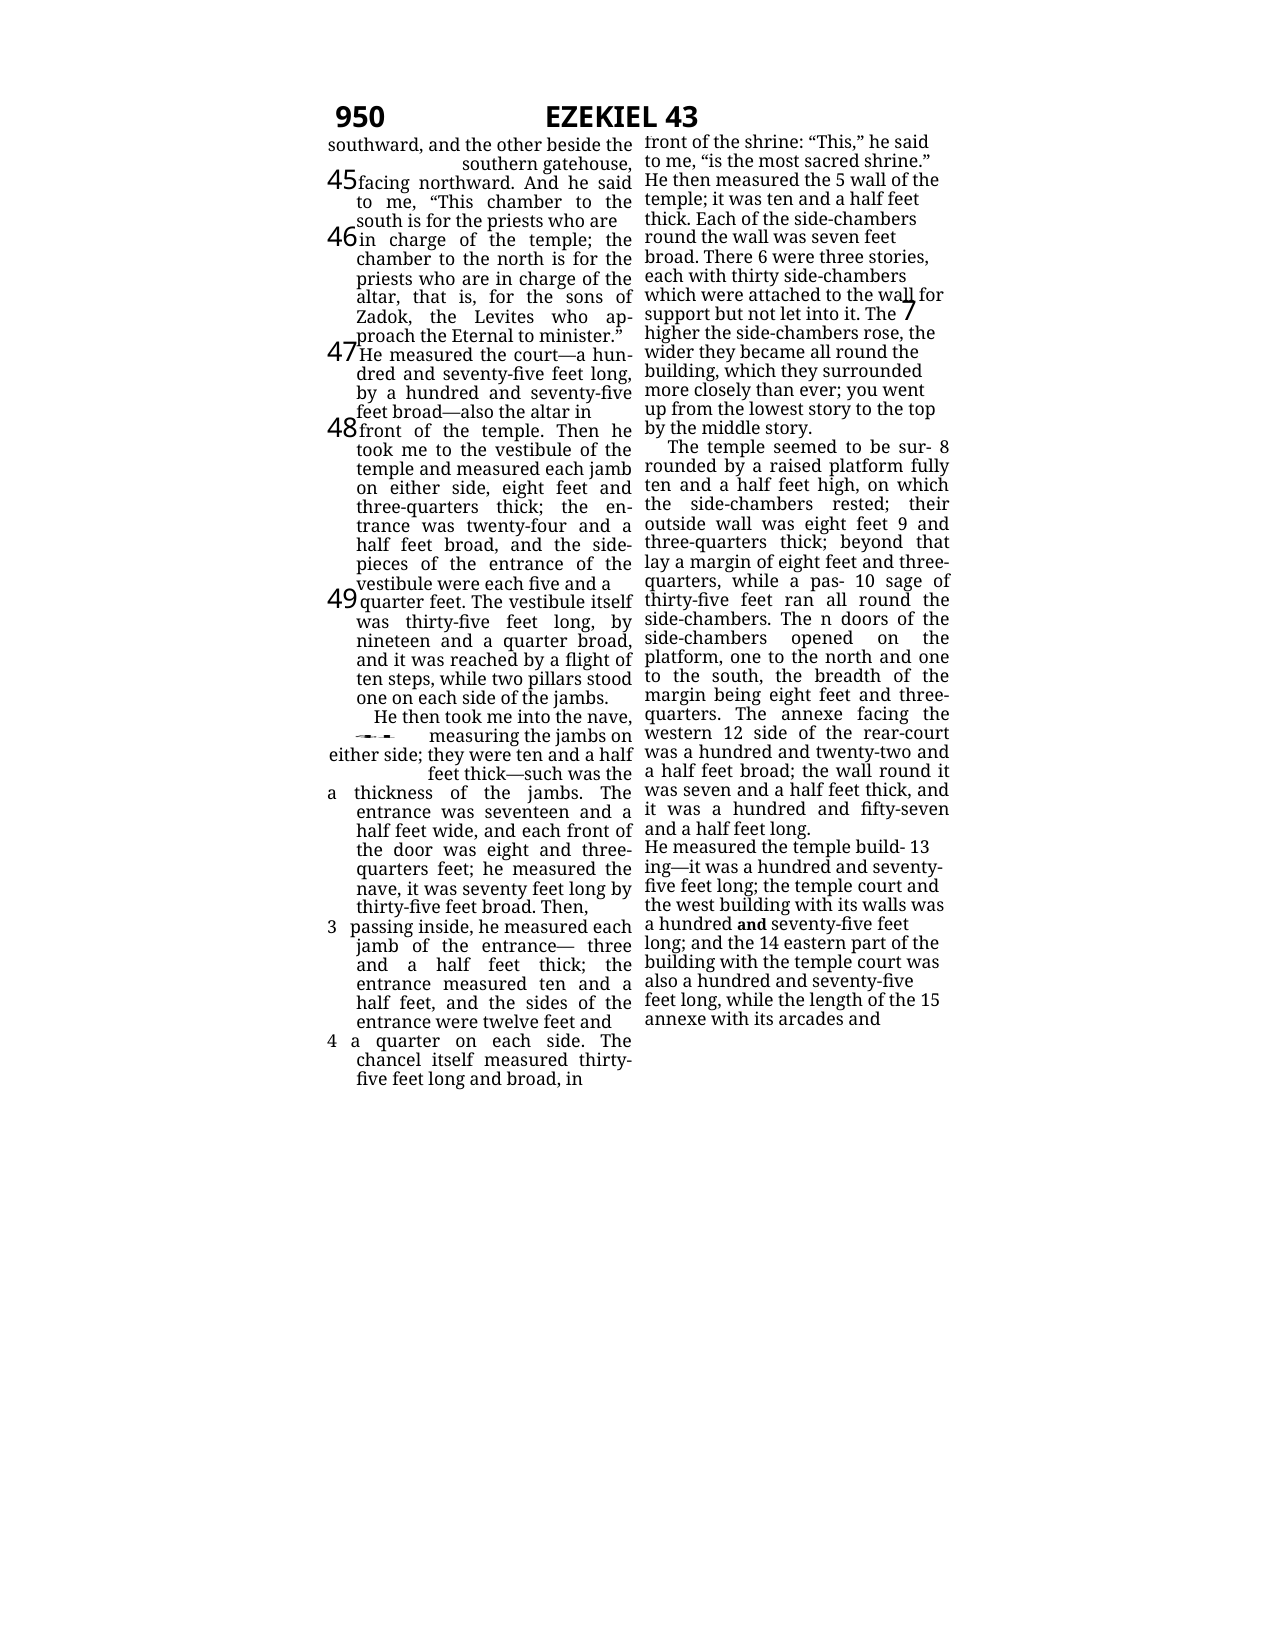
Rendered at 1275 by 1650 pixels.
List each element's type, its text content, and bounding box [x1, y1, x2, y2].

text He measured the temple build- 13 ing—it was a hundred and sev­enty-five feet long; the temple court and the west building with its walls was a hundred and seventy-five feet long; and the 14 eastern part of the building with the temple court was also a hundred and seventy-five feet long, while the length of the 15 annexe with its arcades and [644, 839, 950, 1029]
list He measured the court—a hun­dred and seventy-five feet long, by a hundred and seventy-five feet broad—also the altar in [327, 346, 632, 422]
text He then took me into the nave, measuring the jambs on either side; they were ten and a half feet thick—such was the [327, 708, 632, 784]
list front of the temple. Then he took me to the vestibule of the temple and measured each jamb on either side, eight feet and three-quarters thick; the en­trance was twenty-four and a half feet broad, and the side- pieces of the entrance of the vestibule were each five and a [327, 422, 632, 594]
list a quarter on each side. The chancel itself measured thirty- five feet long and broad, in [327, 1032, 632, 1089]
list quarter feet. The vestibule itself was thirty-five feet long, by nineteen and a quarter broad, and it was reached by a flight of ten steps, while two pillars stood one on each side of the jambs. [327, 594, 632, 708]
text southward, and the other be­side the southern gatehouse, [327, 136, 632, 174]
text The temple seemed to be sur- 8 rounded by a raised platform fully ten and a half feet high, on which the side-chambers rested; their outside wall was eight feet 9 and three-quarters thick; beyond that lay a margin of eight feet and three-quarters, while a pas- 10 sage of thirty-five feet ran all round the side-chambers. The n doors of the side-chambers opened on the platform, one to the north and one to the south, the breadth of the margin being eight feet and three-quarters. The annexe facing the western 12 side of the rear-court was a hundred and twenty-two and a half feet broad; the wall round it was seven and a half feet thick, and it was a hundred and fifty-seven and a half feet long. [644, 438, 950, 839]
list in charge of the temple; the chamber to the north is for the priests who are in charge of the altar, that is, for the sons of Zadok, the Levites who ap­proach the Eternal to minister.” [327, 232, 632, 346]
list passing inside, he measured each jamb of the entrance— three and a half feet thick; the entrance measured ten and a half feet, and the sides of the entrance were twelve feet and [327, 918, 632, 1032]
list facing northward. And he said to me, “This chamber to the south is for the priests who are [327, 174, 632, 232]
text front of the shrine: “This,” he said to me, “is the most sacred shrine.” He then measured the 5 wall of the temple; it was ten and a half feet thick. Each of the side-chambers round the wall was seven feet broad. There 6 were three stories, each with thirty side-chambers which were attached to the wall for support but not let into it. The 7 higher the side-chambers rose, the wider they became all round the building, which they surrounded more closely than ever; you went up from the lowest story to the top by the middle story. [644, 133, 950, 438]
text a thickness of the jambs. The entrance was seventeen and a half feet wide, and each front of the door was eight and three- quarters feet; he measured the nave, it was seventy feet long by thirty-five feet broad. Then, [327, 784, 632, 918]
